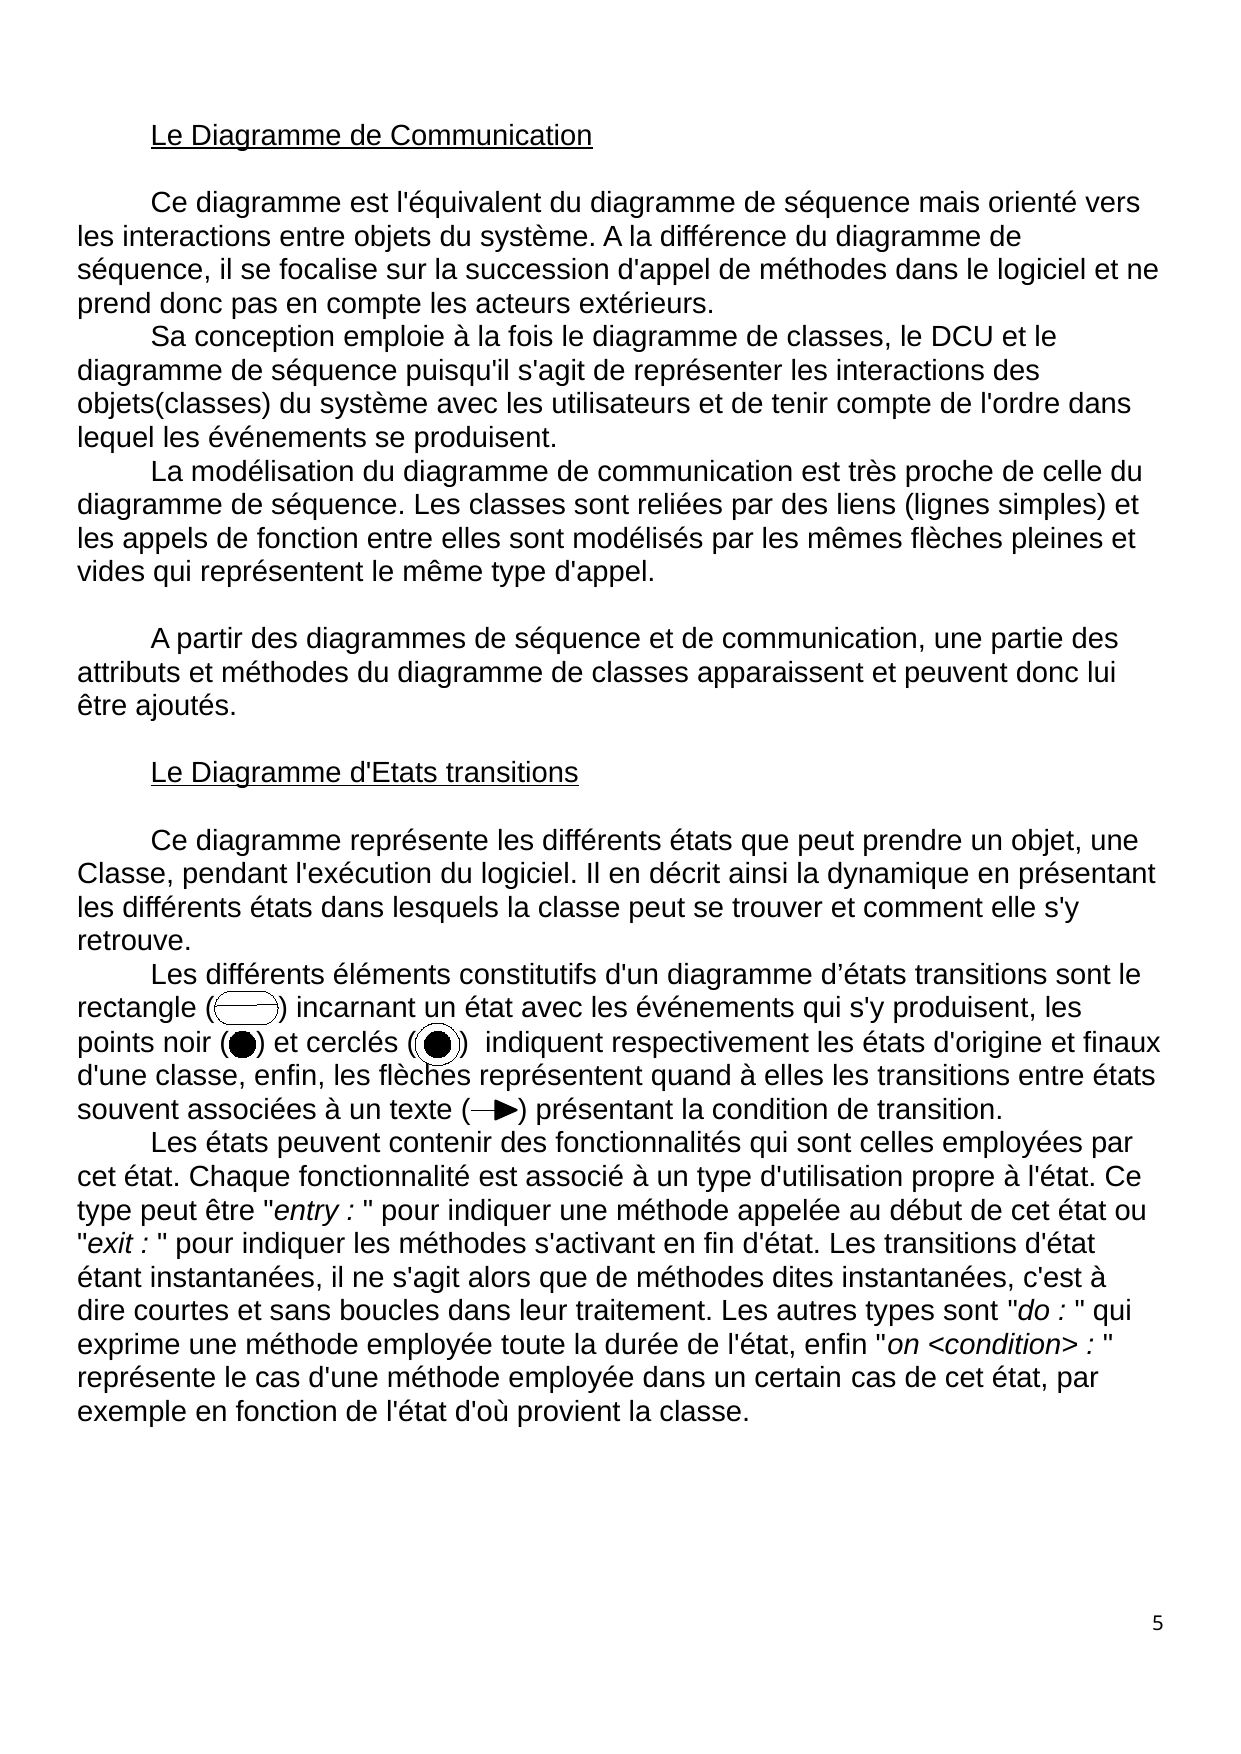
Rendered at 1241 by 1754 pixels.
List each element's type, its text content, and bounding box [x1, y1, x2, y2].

text Le Diagramme de Communication [77, 118, 1163, 152]
text Le Diagramme d'Etats transitions [77, 755, 1163, 789]
text Les états peuvent contenir des fonctionnalités qui sont celles employées par cet état. Chaque fonctionnalité est associé à un type d'utilisation propre à l'état. Ce type peut être "entry : " pour indiquer une méthode appelée au début de cet état ou "exit : " pour indiquer les méthodes s'activant en fin d'état. Les transitions d'état étant instantanées, il ne s'agit alors que de méthodes dites instantanées, c'est à dire courtes et sans boucles dans leur traitement. Les autres types sont "do : " qui exprime une méthode employée toute la durée de l'état, enfin "on <condition> : " représente le cas d'une méthode employée dans un certain cas de cet état, par exemple en fonction de l'état d'où provient la classe. [77, 1126, 1163, 1427]
text La modélisation du diagramme de communication est très proche de celle du diagramme de séquence. Les classes sont reliées par des liens (lignes simples) et les appels de fonction entre elles sont modélisés par les mêmes flèches pleines et vides qui représentent le même type d'appel. [77, 453, 1163, 588]
text Les différents éléments constitutifs d'un diagramme d’états transitions sont le rectangle () incarnant un état avec les événements qui s'y produisent, les points noir () et cerclés ( ) indiquent respectivement les états d'origine et finaux d'une classe, enfin, les flèches représentent quand à elles les transitions entre états souvent associées à un texte () présentant la condition de transition. [77, 957, 1163, 1126]
text A partir des diagrammes de séquence et de communication, une partie des attributs et méthodes du diagramme de classes apparaissent et peuvent donc lui être ajoutés. [77, 621, 1163, 722]
text Ce diagramme représente les différents états que peut prendre un objet, une Classe, pendant l'exécution du logiciel. Il en décrit ainsi la dynamique en présentant les différents états dans lesquels la classe peut se trouver et comment elle s'y retrouve. [77, 822, 1163, 957]
text Ce diagramme est l'équivalent du diagramme de séquence mais orienté vers les interactions entre objets du système. A la différence du diagramme de séquence, il se focalise sur la succession d'appel de méthodes dans le logiciel et ne prend donc pas en compte les acteurs extérieurs. [77, 185, 1163, 319]
text Sa conception emploie à la fois le diagramme de classes, le DCU et le diagramme de séquence puisqu'il s'agit de représenter les interactions des objets(classes) du système avec les utilisateurs et de tenir compte de l'ordre dans lequel les événements se produisent. [77, 319, 1163, 453]
